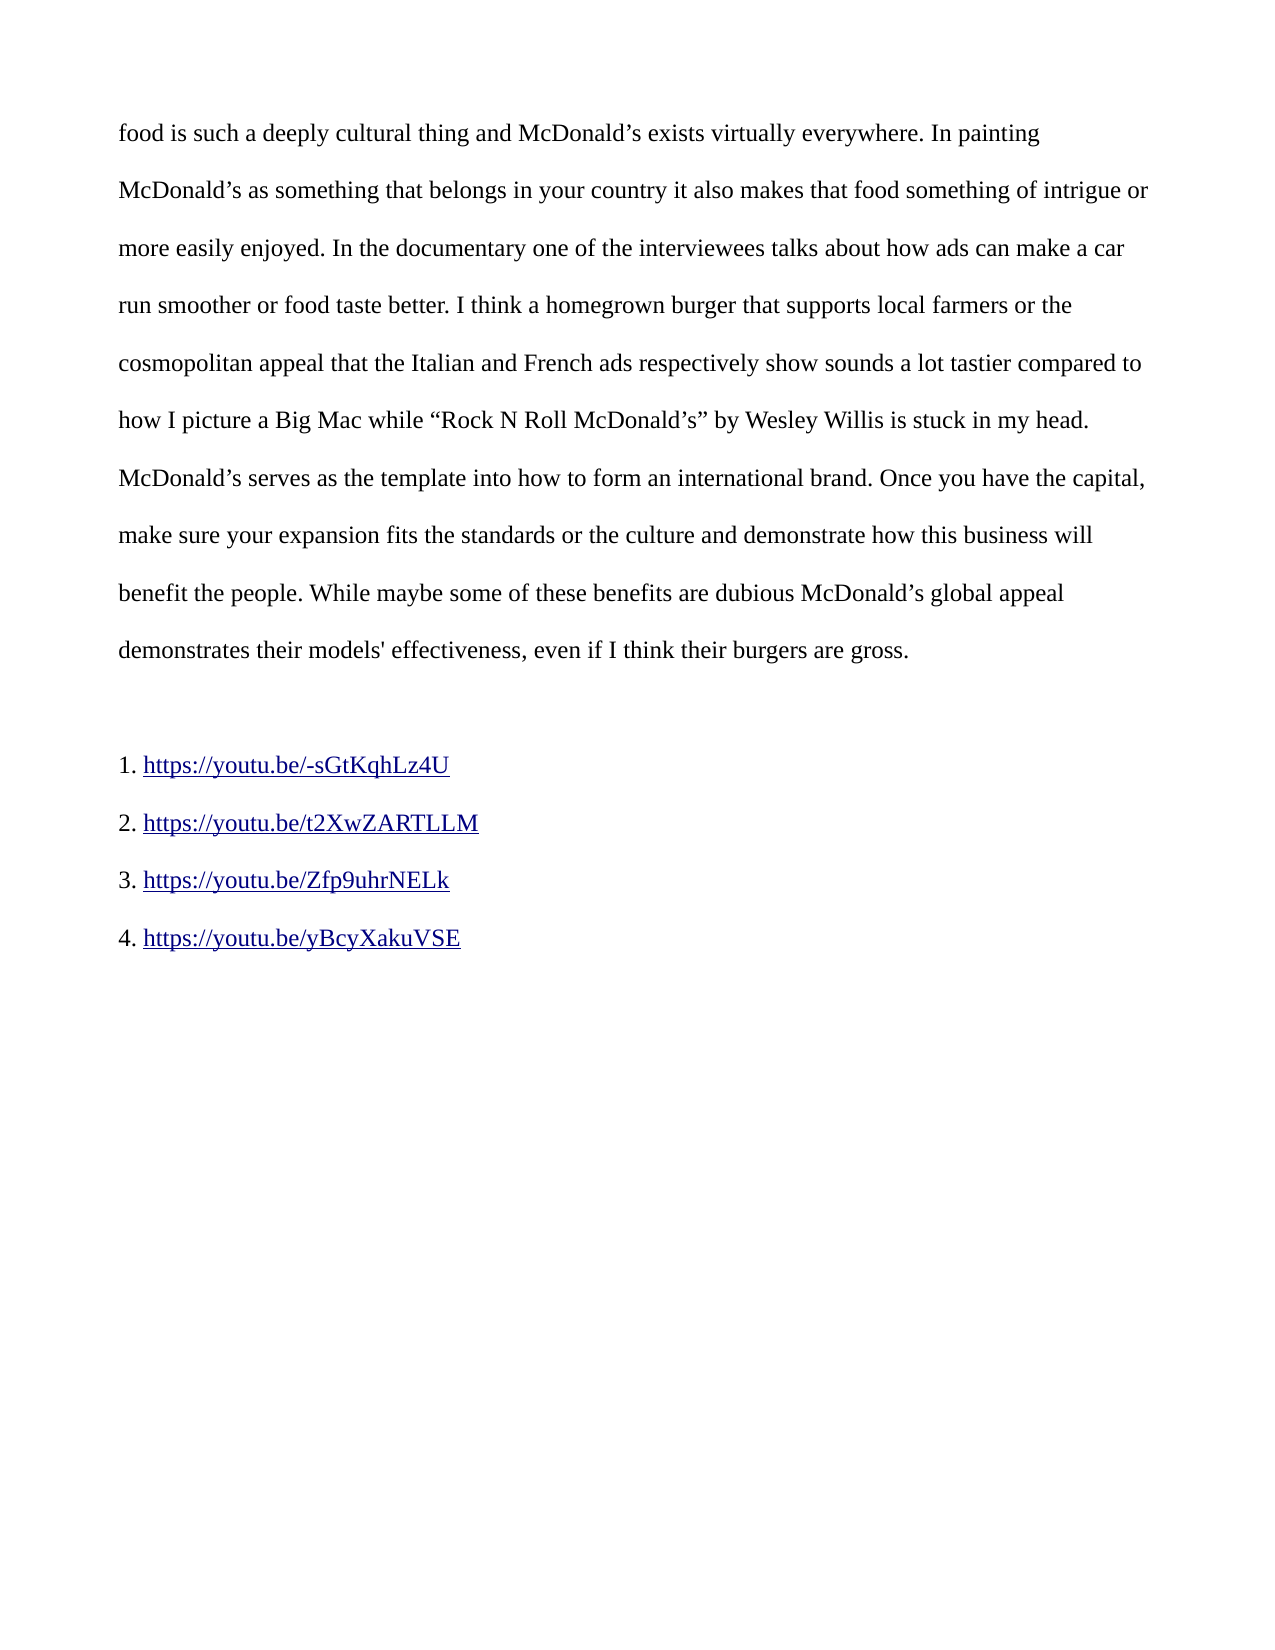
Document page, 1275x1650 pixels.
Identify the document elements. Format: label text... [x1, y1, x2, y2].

text 1. https://youtu.be/-sGtKqhLz4U [118, 751, 1157, 779]
text 4. https://youtu.be/yBcyXakuVSE [118, 923, 1157, 952]
text 2. https://youtu.be/t2XwZARTLLM [118, 808, 1157, 837]
text 3. https://youtu.be/Zfp9uhrNELk [118, 866, 1157, 894]
text food is such a deeply cultural thing and McDonald’s exists virtually everywhere. In painting McDonald’s as something that belongs in your country it also makes that food something of intrigue or more easily enjoyed. In the documentary one of the interviewees talks about how ads can make a car run smoother or food taste better. I think a homegrown burger that supports local farmers or the cosmopolitan appeal that the Italian and French ads respectively show sounds a lot tastier compared to how I picture a Big Mac while “Rock N Roll McDonald’s” by Wesley Willis is stuck in my head. McDonald’s serves as the template into how to form an international brand. Once you have the capital, make sure your expansion fits the standards or the culture and demonstrate how this business will benefit the people. While maybe some of these benefits are dubious McDonald’s global appeal demonstrates their models' effectiveness, even if I think their burgers are gross. [118, 118, 1157, 664]
